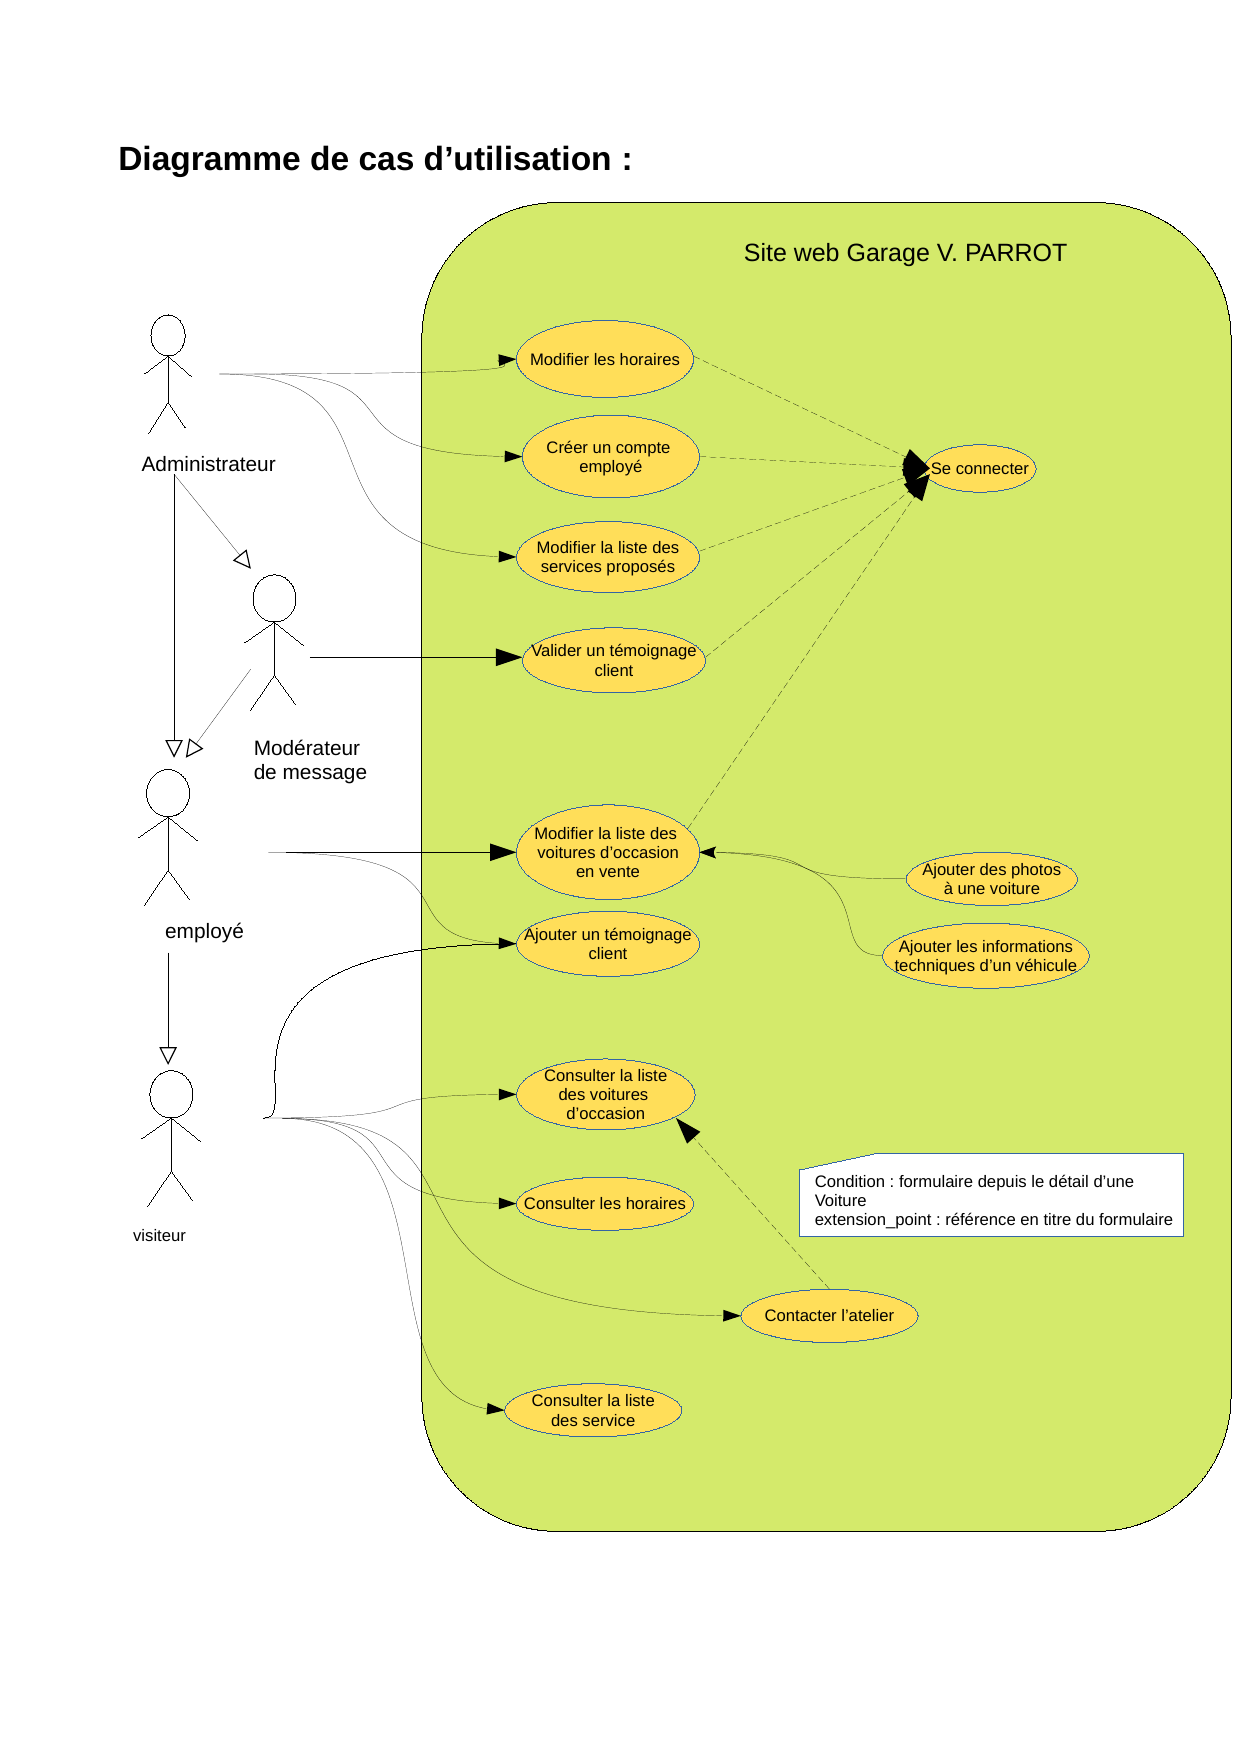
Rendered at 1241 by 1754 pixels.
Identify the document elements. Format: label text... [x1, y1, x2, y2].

subtitle Diagramme de cas d’utilisation : [118, 139, 1122, 178]
